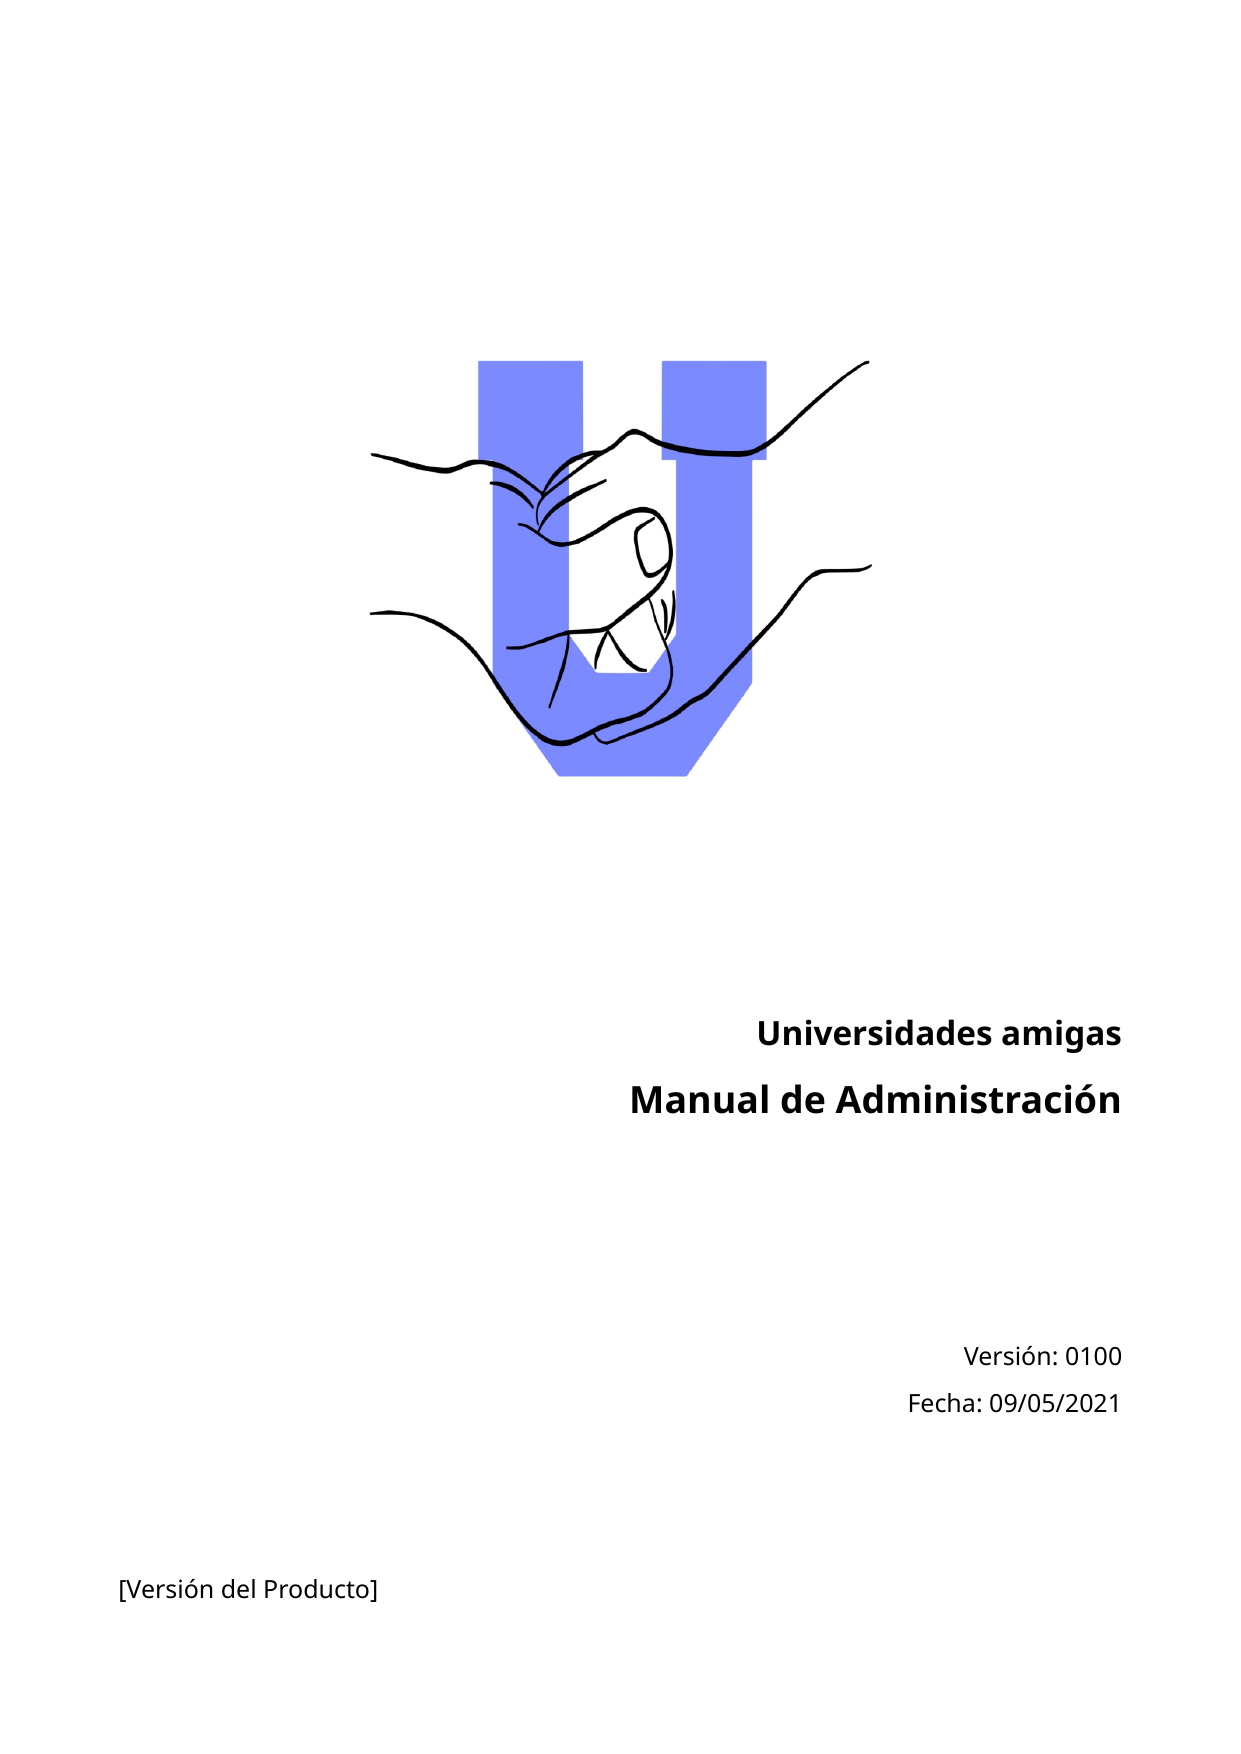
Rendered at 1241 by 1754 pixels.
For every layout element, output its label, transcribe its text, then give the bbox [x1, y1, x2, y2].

text Fecha: 09/05/2021 [118, 1386, 1122, 1419]
text Manual de Administración [118, 1073, 1122, 1124]
text Universidades amigas [118, 1010, 1122, 1056]
text [Versión del Producto] [118, 1572, 1122, 1606]
text Versión: 0100 [118, 1339, 1122, 1373]
